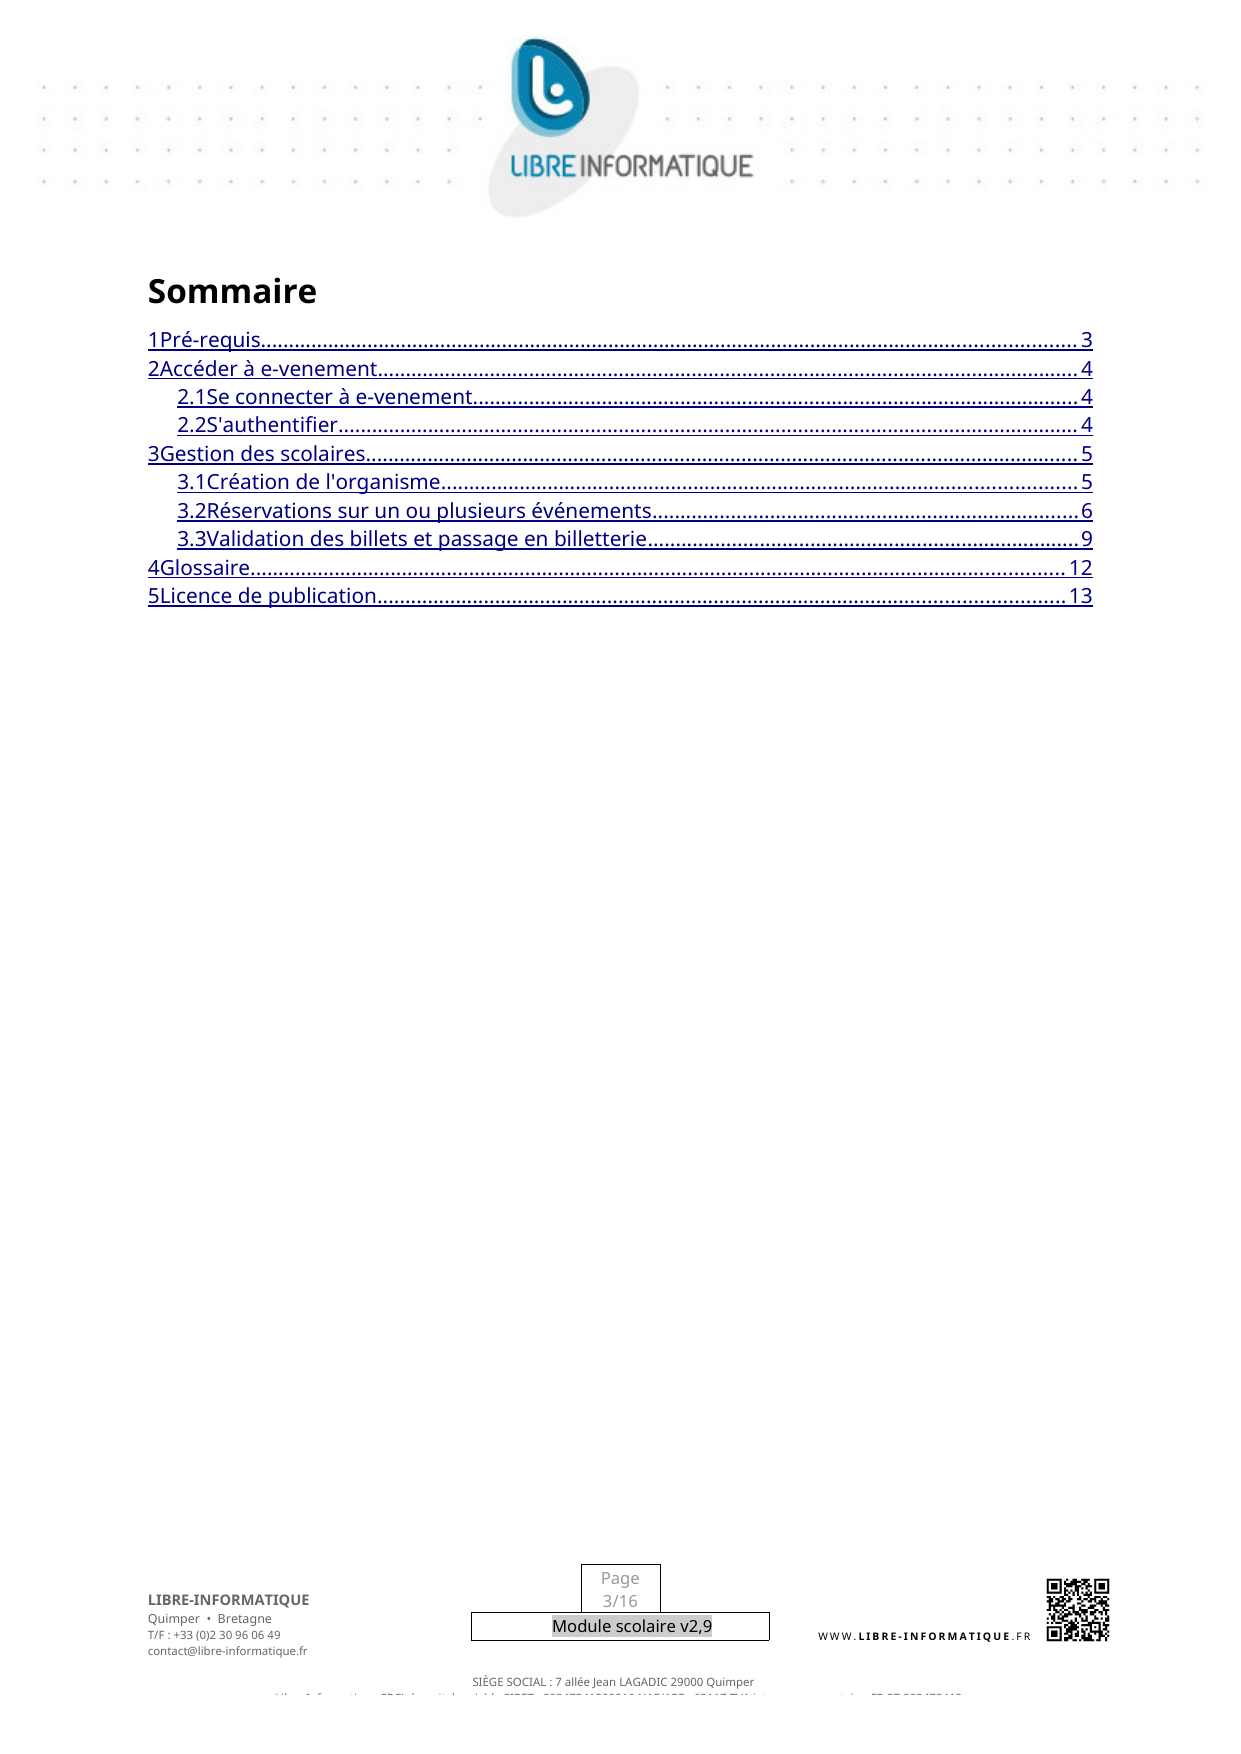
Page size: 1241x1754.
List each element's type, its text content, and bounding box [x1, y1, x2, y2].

text 2.2S'authentifier 4 [177, 411, 1093, 435]
text 5Licence de publication 13 [148, 581, 1093, 605]
text 2Accéder à e-venement 4 [148, 354, 1093, 378]
subtitle Sommaire [148, 267, 1093, 313]
text 3.2Réservations sur un ou plusieurs événements 6 [177, 496, 1093, 520]
picture [1036, 1568, 1120, 1652]
text 3.1Création de l'organisme 5 [177, 467, 1093, 492]
picture [27, 35, 1213, 220]
text 1Pré-requis 3 [148, 325, 1093, 349]
text 3.3Validation des billets et passage en billetterie 9 [177, 524, 1093, 548]
text 4Glossaire 12 [148, 553, 1093, 577]
text 3Gestion des scolaires 5 [148, 439, 1093, 463]
text 2.1Se connecter à e-venement 4 [177, 382, 1093, 406]
